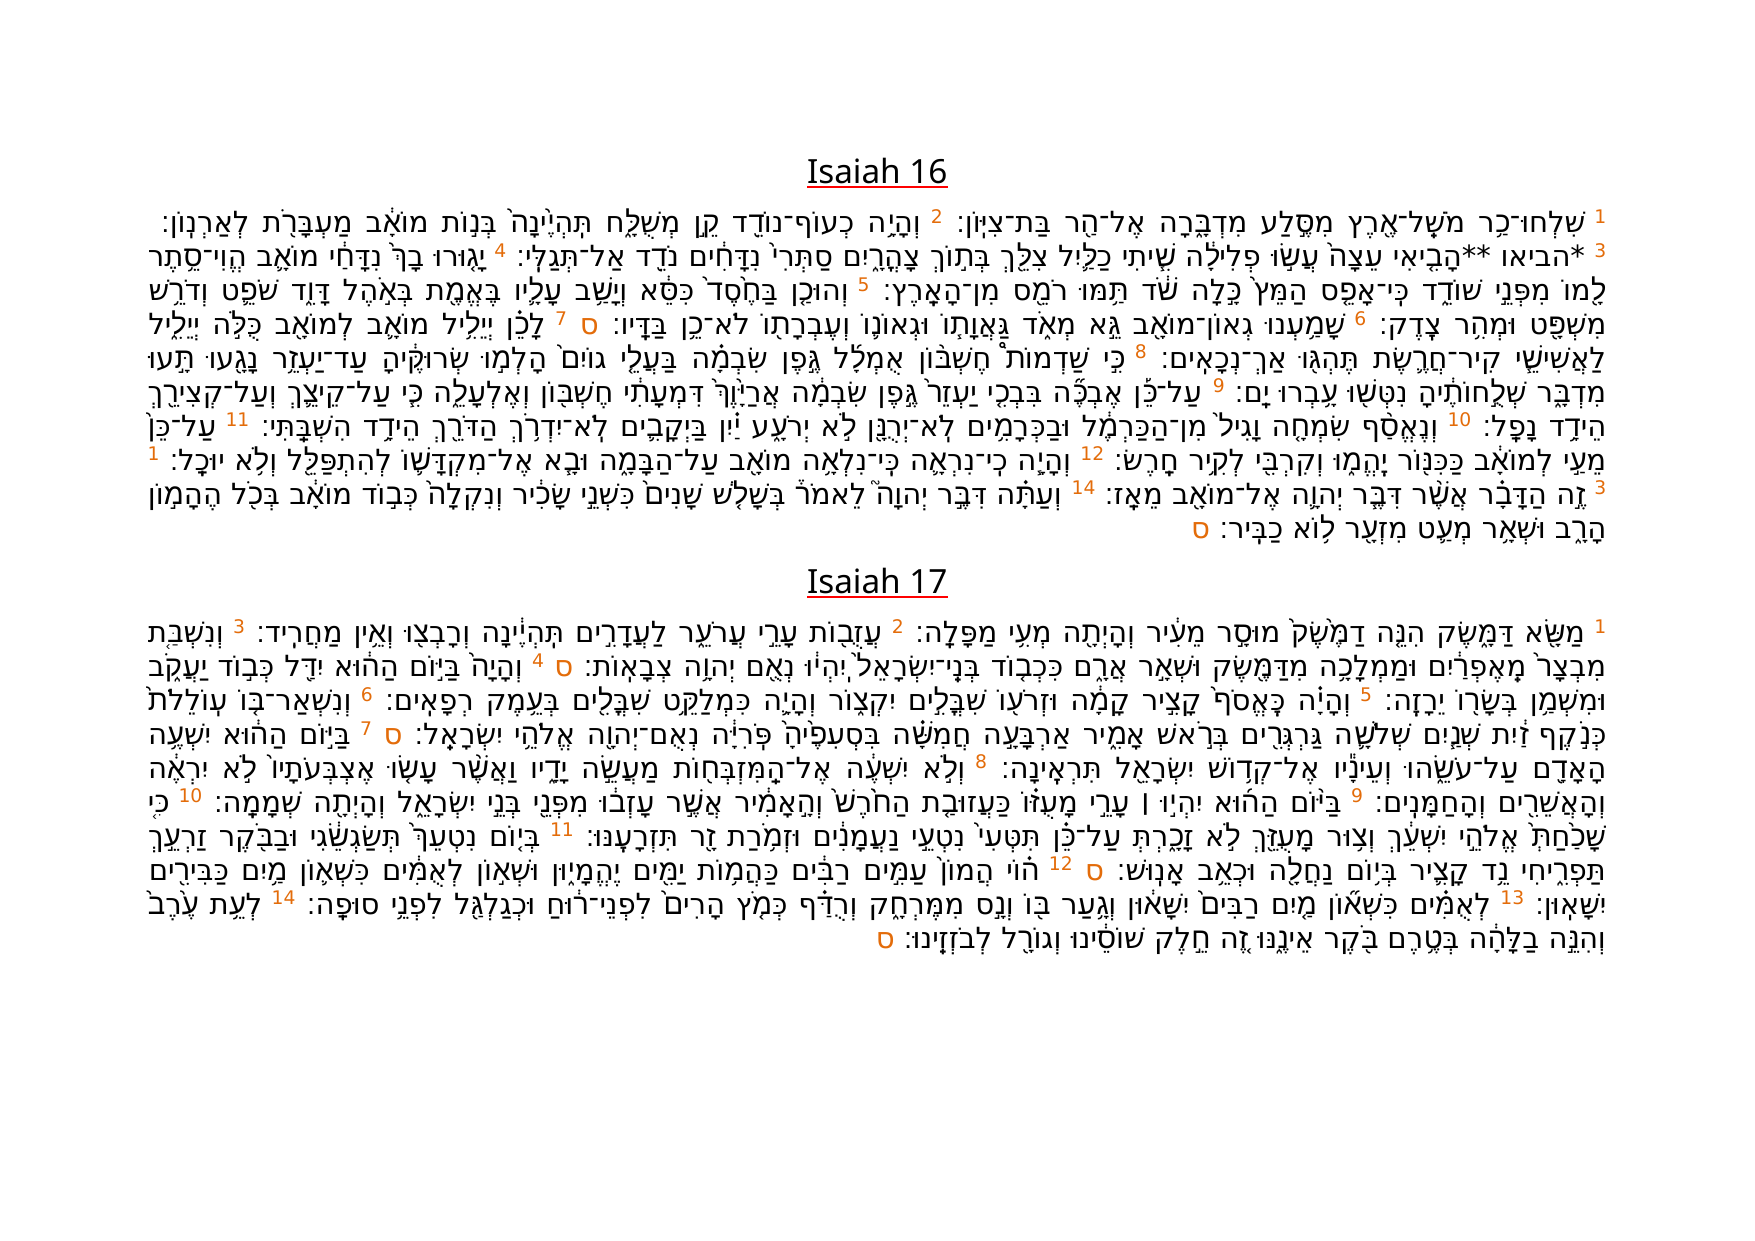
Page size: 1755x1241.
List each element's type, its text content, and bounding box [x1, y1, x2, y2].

text 1 מַשָּׂ֖א דַּמָּ֑שֶׂק הִנֵּ֤ה דַמֶּ֙שֶׂק֙ מוּסָ֣ר מֵעִ֔יר וְהָיְתָ֖ה מְעִ֥י מַפָּלָֽה׃ ‬‬‬‬‬2 עֲזֻב֖וֹת עָרֵ֣י עֲרֹעֵ֑ר לַעֲדָרִ֣ים תִּֽהְיֶ֔ינָה וְרָבְצ֖וּ וְאֵ֥ין מַחֲרִֽיד׃ ‬‬‬3 וְנִשְׁבַּ֤ת מִבְצָר֙ מֵֽאֶפְרַ֔יִם וּמַמְלָכָ֥ה מִדַּמֶּ֖שֶׂק וּשְׁאָ֣ר אֲרָ֑ם כִּכְב֤וֹד בְּנֵֽי־יִשְׂרָאֵל֙ יִֽהְי֔וּ נְאֻ֖ם יְהוָ֥ה צְבָאֽוֹת׃ ס ‬‬‬4 וְהָיָה֙ בַּיּ֣וֹם הַה֔וּא יִדַּ֖ל כְּב֣וֹד יַעֲקֹ֑ב וּמִשְׁמַ֥ן בְּשָׂר֖וֹ יֵרָזֶֽה׃ ‬‬‬5 וְהָיָ֗ה כֶּֽאֱסֹף֙ קָצִ֣יר קָמָ֔ה וּזְרֹע֖וֹ שִׁבֳּלִ֣ים יִקְצ֑וֹר וְהָיָ֛ה כִּמְלַקֵּ֥ט שִׁבֳּלִ֖ים בְּעֵ֥מֶק רְפָאִֽים׃ ‬‬‬6 וְנִשְׁאַר־בּ֤וֹ עֽוֹלֵלֹת֙ כְּנֹ֣קֶף זַ֔יִת שְׁנַ֧יִם שְׁלֹשָׁ֛ה גַּרְגְּרִ֖ים בְּרֹ֣אשׁ אָמִ֑יר אַרְבָּעָ֣ה חֲמִשָּׁ֗ה בִּסְעִפֶ֙יהָ֙ פֹּֽרִיָּ֔ה נְאֻם־יְהוָ֖ה אֱלֹהֵ֥י יִשְׂרָאֵֽל׃ ס ‬‬‬7 בַּיּ֣וֹם הַה֔וּא יִשְׁעֶ֥ה הָאָדָ֖ם עַל־עֹשֵׂ֑הוּ וְעֵינָ֕יו אֶל־קְד֥וֹשׁ יִשְׂרָאֵ֖ל תִּרְאֶֽינָה׃ ‬‬‬8 וְלֹ֣א יִשְׁעֶ֔ה אֶל־הַֽמִּזְבְּח֖וֹת מַעֲשֵׂ֣ה יָדָ֑יו וַאֲשֶׁ֨ר עָשׂ֤וּ אֶצְבְּעֹתָיו֙ לֹ֣א יִרְאֶ֔ה וְהָאֲשֵׁרִ֖ים וְהָחַמָּנִֽים׃ ‬‬‬9 בַּיּ֨וֹם הַה֜וּא יִהְי֣וּ ׀ עָרֵ֣י מָעֻזּ֗וֹ כַּעֲזוּבַ֤ת הַחֹ֙רֶשׁ֙ וְהָ֣אָמִ֔יר אֲשֶׁ֣ר עָזְב֔וּ מִפְּנֵ֖י בְּנֵ֣י יִשְׂרָאֵ֑ל וְהָיְתָ֖ה שְׁמָמָֽה׃ ‬‬‬10 כִּ֤י שָׁכַ֙חַתְּ֙ אֱלֹהֵ֣י יִשְׁעֵ֔ךְ וְצ֥וּר מָעֻזֵּ֖ךְ לֹ֣א זָכָ֑רְתְּ עַל־כֵּ֗ן תִּטְּעִי֙ נִטְעֵ֣י נַעֲמָנִ֔ים וּזְמֹ֥רַת זָ֖ר תִּזְרָעֶֽנּוּ׃ ‬‬‬11 בְּי֤וֹם נִטְעֵךְ֙ תְּשַׂגְשֵׂ֔גִי וּבַבֹּ֖קֶר זַרְעֵ֣ךְ תַּפְרִ֑יחִי נֵ֥ד קָצִ֛יר בְּי֥וֹם נַחֲלָ֖ה וּכְאֵ֥ב אָנֽוּשׁ׃ ס ‬‬‬12 ה֗וֹי הֲמוֹן֙ עַמִּ֣ים רַבִּ֔ים כַּהֲמ֥וֹת יַמִּ֖ים יֶהֱמָי֑וּן וּשְׁא֣וֹן לְאֻמִּ֔ים כִּשְׁא֛וֹן מַ֥יִם כַּבִּירִ֖ים יִשָּׁאֽוּן׃ ‬‬‬13 לְאֻמִּ֗ים כִּשְׁא֞וֹן מַ֤יִם רַבִּים֙ יִשָּׁא֔וּן וְגָ֥עַר בּ֖וֹ וְנָ֣ס מִמֶּרְחָ֑ק וְרֻדַּ֗ף כְּמֹ֤ץ הָרִים֙ לִפְנֵי־ר֔וּחַ וּכְגַלְגַּ֖ל לִפְנֵ֥י סוּפָֽה׃ ‬‬‬14 לְעֵ֥ת עֶ֙רֶב֙ וְהִנֵּ֣ה בַלָּהָ֔ה בְּטֶ֥רֶם בֹּ֖קֶר אֵינֶ֑נּוּ זֶ֚ה חֵ֣לֶק שׁוֹסֵ֔ינוּ וְגוֹרָ֖ל לְבֹזְזֵֽינוּ׃ ס ‬‬‬‬‬‬‬‬‬‬‬‬‬‬‬‬ [148, 616, 1606, 955]
text Isaiah 16 [148, 148, 1606, 193]
text Isaiah 17 [148, 558, 1606, 603]
text 1 שִׁלְחוּ־כַ֥ר מֹשֵֽׁל־אֶ֖רֶץ מִסֶּ֣לַע מִדְבָּ֑רָה אֶל־הַ֖ר בַּת־צִיּֽוֹן׃ 2 וְהָיָ֥ה כְעוֹף־נוֹדֵ֖ד קֵ֣ן מְשֻׁלָּ֑ח תִּֽהְיֶ֙ינָה֙ בְּנ֣וֹת מוֹאָ֔ב מַעְבָּרֹ֖ת לְאַרְנֽוֹן׃ ‬‬‬3 *הביאו **הָבִ֤יאִי עֵצָה֙ עֲשׂ֣וּ פְלִילָ֔ה שִׁ֧יתִי כַלַּ֛יִל צִלֵּ֖ךְ בְּת֣וֹךְ צָהֳרָ֑יִם סַתְּרִי֙ נִדָּחִ֔ים נֹדֵ֖ד אַל־תְּגַלִּֽי׃ ‬‬‬4 יָג֤וּרוּ בָךְ֙ נִדָּחַ֔י מוֹאָ֛ב הֱוִי־סֵ֥תֶר לָ֖מוֹ מִפְּנֵ֣י שׁוֹדֵ֑ד כִּֽי־אָפֵ֤ס הַמֵּץ֙ כָּ֣לָה שֹׁ֔ד תַּ֥מּוּ רֹמֵ֖ס מִן־הָאָֽרֶץ׃ ‬‬‬5 וְהוּכַ֤ן בַּחֶ֙סֶד֙ כִּסֵּ֔א וְיָשַׁ֥ב עָלָ֛יו בֶּאֱמֶ֖ת בְּאֹ֣הֶל דָּוִ֑ד שֹׁפֵ֛ט וְדֹרֵ֥שׁ מִשְׁפָּ֖ט וּמְהִ֥ר צֶֽדֶק׃ ‬‬‬6 שָׁמַ֥עְנוּ גְאוֹן־מוֹאָ֖ב גֵּ֣א מְאֹ֑ד גַּאֲוָת֧וֹ וּגְאוֹנ֛וֹ וְעֶבְרָת֖וֹ לֹא־כֵ֥ן בַּדָּֽיו׃ ס ‬‬‬7 לָכֵ֗ן יְיֵלִ֥יל מוֹאָ֛ב לְמוֹאָ֖ב כֻּלֹּ֣ה יְיֵלִ֑יל לַאֲשִׁישֵׁ֧י קִיר־חֲרֶ֛שֶׂת תֶּהְגּ֖וּ אַךְ־נְכָאִֽים׃ ‬‬‬8 כִּ֣י שַׁדְמוֹת֩ חֶשְׁבּ֨וֹן אֻמְלָ֜ל גֶּ֣פֶן שִׂבְמָ֗ה בַּעֲלֵ֤י גוֹיִם֙ הָלְמ֣וּ שְׂרוּקֶּ֔יהָ עַד־יַעְזֵ֥ר נָגָ֖עוּ תָּ֣עוּ מִדְבָּ֑ר שְׁלֻ֣חוֹתֶ֔יהָ נִטְּשׁ֖וּ עָ֥בְרוּ יָֽם׃ ‬‬‬9 עַל־כֵּ֡ן אֶבְכֶּ֞ה בִּבְכִ֤י יַעְזֵר֙ גֶּ֣פֶן שִׂבְמָ֔ה אֲרַיָּ֙וֶךְ֙ דִּמְעָתִ֔י חֶשְׁבּ֖וֹן וְאֶלְעָלֵ֑ה כִּ֧י עַל־קֵיצֵ֛ךְ וְעַל־קְצִירֵ֖ךְ הֵידָ֥ד נָפָֽל׃ ‬‬‬10 וְנֶאֱסַ֨ף שִׂמְחָ֤ה וָגִיל֙ מִן־הַכַּרְמֶ֔ל וּבַכְּרָמִ֥ים לֹֽא־יְרֻנָּ֖ן לֹ֣א יְרֹעָ֑ע יַ֗יִן בַּיְקָבִ֛ים לֹֽא־יִדְרֹ֥ךְ הַדֹּרֵ֖ךְ הֵידָ֥ד הִשְׁבַּֽתִּי׃ ‬‬‬11 עַל־כֵּן֙ מֵעַ֣י לְמוֹאָ֔ב כַּכִּנּ֖וֹר יֶֽהֱמ֑וּ וְקִרְבִּ֖י לְקִ֥יר חָֽרֶשׂ׃ ‬‬‬12 וְהָיָ֧ה כִֽי־נִרְאָ֛ה כִּֽי־נִלְאָ֥ה מוֹאָ֖ב עַל־הַבָּמָ֑ה וּבָ֧א אֶל־מִקְדָּשׁ֛וֹ לְהִתְפַּלֵּ֖ל וְלֹ֥א יוּכָֽל׃ ‬‬‬13 זֶ֣ה הַדָּבָ֗ר אֲשֶׁ֨ר דִּבֶּ֧ר יְהוָ֛ה אֶל־מוֹאָ֖ב מֵאָֽז׃ ‬‬‬14 וְעַתָּ֗ה דִּבֶּ֣ר יְהוָה֮ לֵאמֹר֒ בְּשָׁלֹ֤שׁ שָׁנִים֙ כִּשְׁנֵ֣י שָׂכִ֔יר וְנִקְלָה֙ כְּב֣וֹד מוֹאָ֔ב בְּכֹ֖ל הֶהָמ֣וֹן הָרָ֑ב וּשְׁאָ֥ר מְעַ֛ט מִזְעָ֖ר ל֥וֹא כַבִּֽיר׃ ס ‬‬‬‬‬‬‬‬‬‬‬‬‬‬‬‬ [148, 206, 1606, 545]
